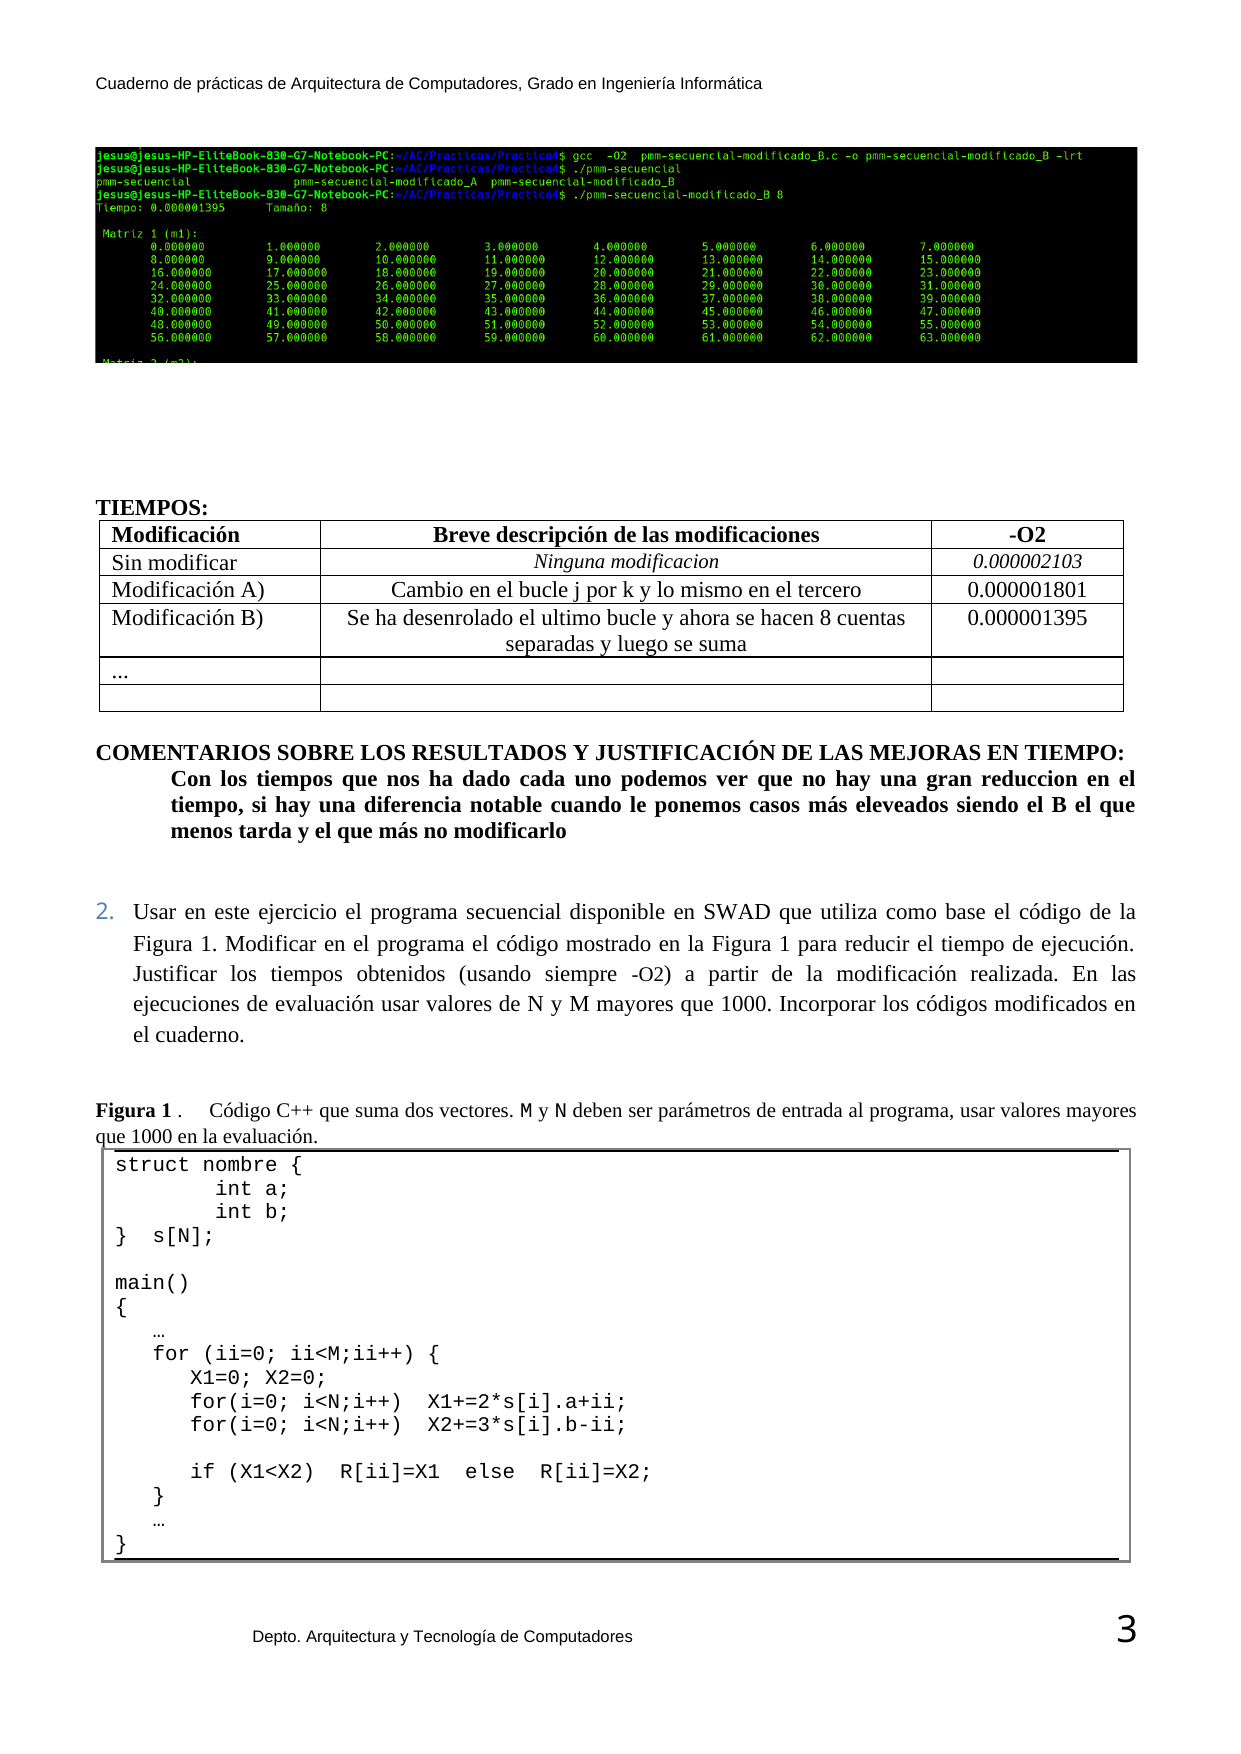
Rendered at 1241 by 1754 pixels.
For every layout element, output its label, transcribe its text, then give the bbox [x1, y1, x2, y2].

table_cell ... [100, 658, 320, 684]
table_cell 0.000002103 [932, 549, 1123, 575]
table_header Modificación [100, 521, 320, 548]
table_cell [932, 658, 1123, 684]
table_cell Se ha desenrolado el ultimo bucle y ahora se hacen 8 cuentas separadas y luego se suma [321, 604, 931, 656]
table_cell 0.000001801 [932, 576, 1123, 603]
text TIEMPOS: [95, 494, 1137, 520]
text Con los tiempos que nos ha dado cada uno podemos ver que no hay una gran reduccion en el tiempo, si hay una diferencia notable cuando le ponemos casos más eleveados siendo el B el que menos tarda y el que más no modificarlo [170, 765, 1137, 844]
table_cell [321, 658, 931, 684]
text Figura 1 . Código C++ que suma dos vectores. M y N deben ser parámetros de entrada al programa, usar valores mayores que 1000 en la evaluación. [95, 1098, 1137, 1148]
table_header Breve descripción de las modificaciones [321, 521, 931, 548]
table_cell [932, 685, 1123, 711]
table_cell Sin modificar [100, 549, 320, 575]
table_cell [321, 685, 931, 711]
text COMENTARIOS SOBRE LOS RESULTADOS Y JUSTIFICACIÓN DE LAS MEJORAS EN TIEMPO: [95, 738, 1137, 765]
picture [95, 147, 1138, 363]
table_header struct nombre { int a; int b; } s[N]; main() { … for (ii=0; ii<M;ii++) { X1=0; X2=0; for(i=0; i<N;i++) X1+=2*s[i].a+ii; for(i=0; i<N;i++) X2+=3*s[i].b-ii; if (X1<X2) R[ii]=X1 else R[ii]=X2; } … } [104, 1150, 1129, 1560]
table_header -O2 [932, 521, 1123, 548]
table_cell Modificación B) [100, 604, 320, 656]
table_cell 0.000001395 [932, 604, 1123, 656]
table_cell [100, 685, 320, 711]
table_cell Cambio en el bucle j por k y lo mismo en el tercero [321, 576, 931, 603]
table_cell Modificación A) [100, 576, 320, 603]
list Usar en este ejercicio el programa secuencial disponible en SWAD que utiliza como base el código de la Figura 1. Modificar en el programa el código mostrado en la Figura 1 para reducir el tiempo de ejecución. Justificar los tiempos obtenidos (usando siempre -O2) a partir de la modificación realizada. En las ejecuciones de evaluación usar valores de N y M mayores que 1000. Incorporar los códigos modificados en el cuaderno. [95, 895, 1137, 1047]
table_cell Ninguna modificacion [321, 549, 931, 575]
